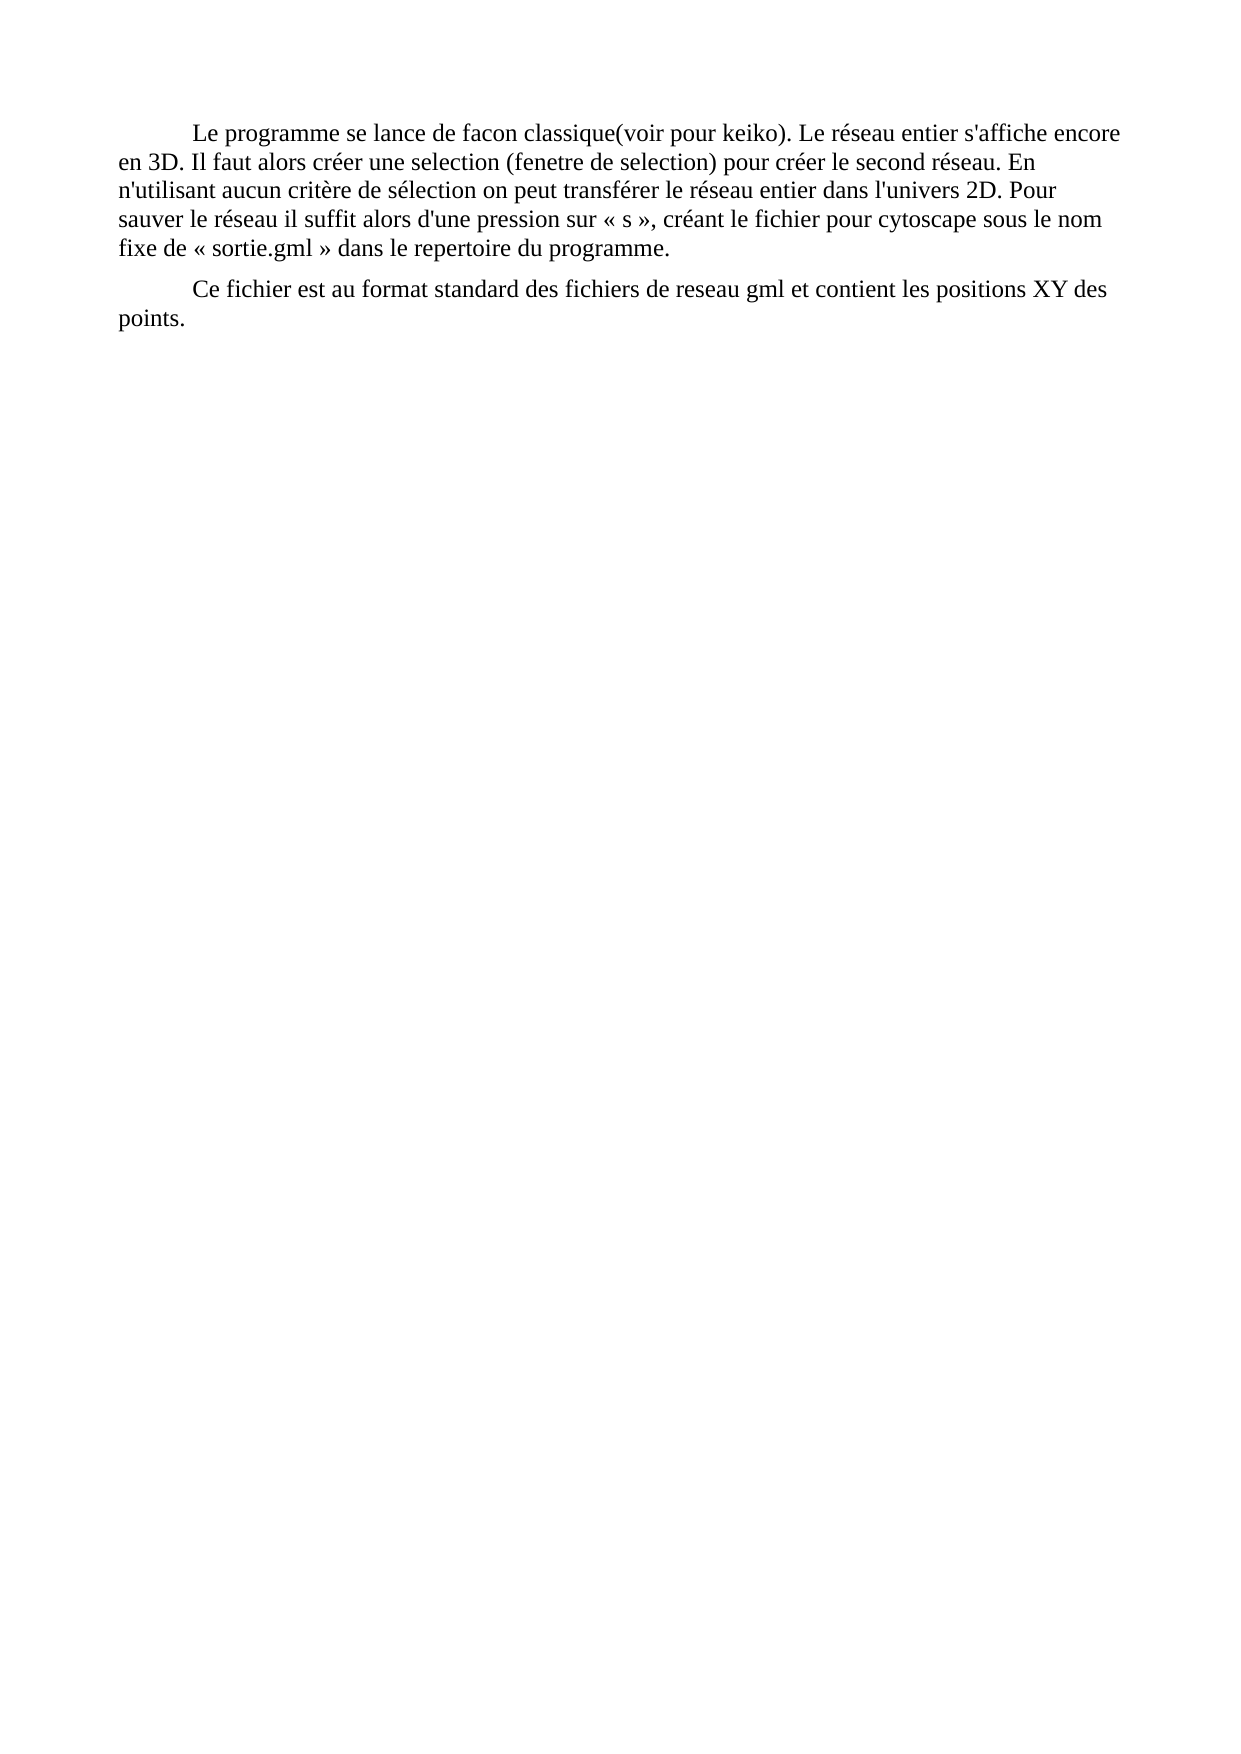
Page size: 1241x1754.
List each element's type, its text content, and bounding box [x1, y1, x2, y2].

text Ce fichier est au format standard des fichiers de reseau gml et contient les positions XY des points. [118, 274, 1122, 332]
text Le programme se lance de facon classique(voir pour keiko). Le réseau entier s'affiche encore en 3D. Il faut alors créer une selection (fenetre de selection) pour créer le second réseau. En n'utilisant aucun critère de sélection on peut transférer le réseau entier dans l'univers 2D. Pour sauver le réseau il suffit alors d'une pression sur « s », créant le fichier pour cytoscape sous le nom fixe de « sortie.gml » dans le repertoire du programme. [118, 118, 1122, 262]
